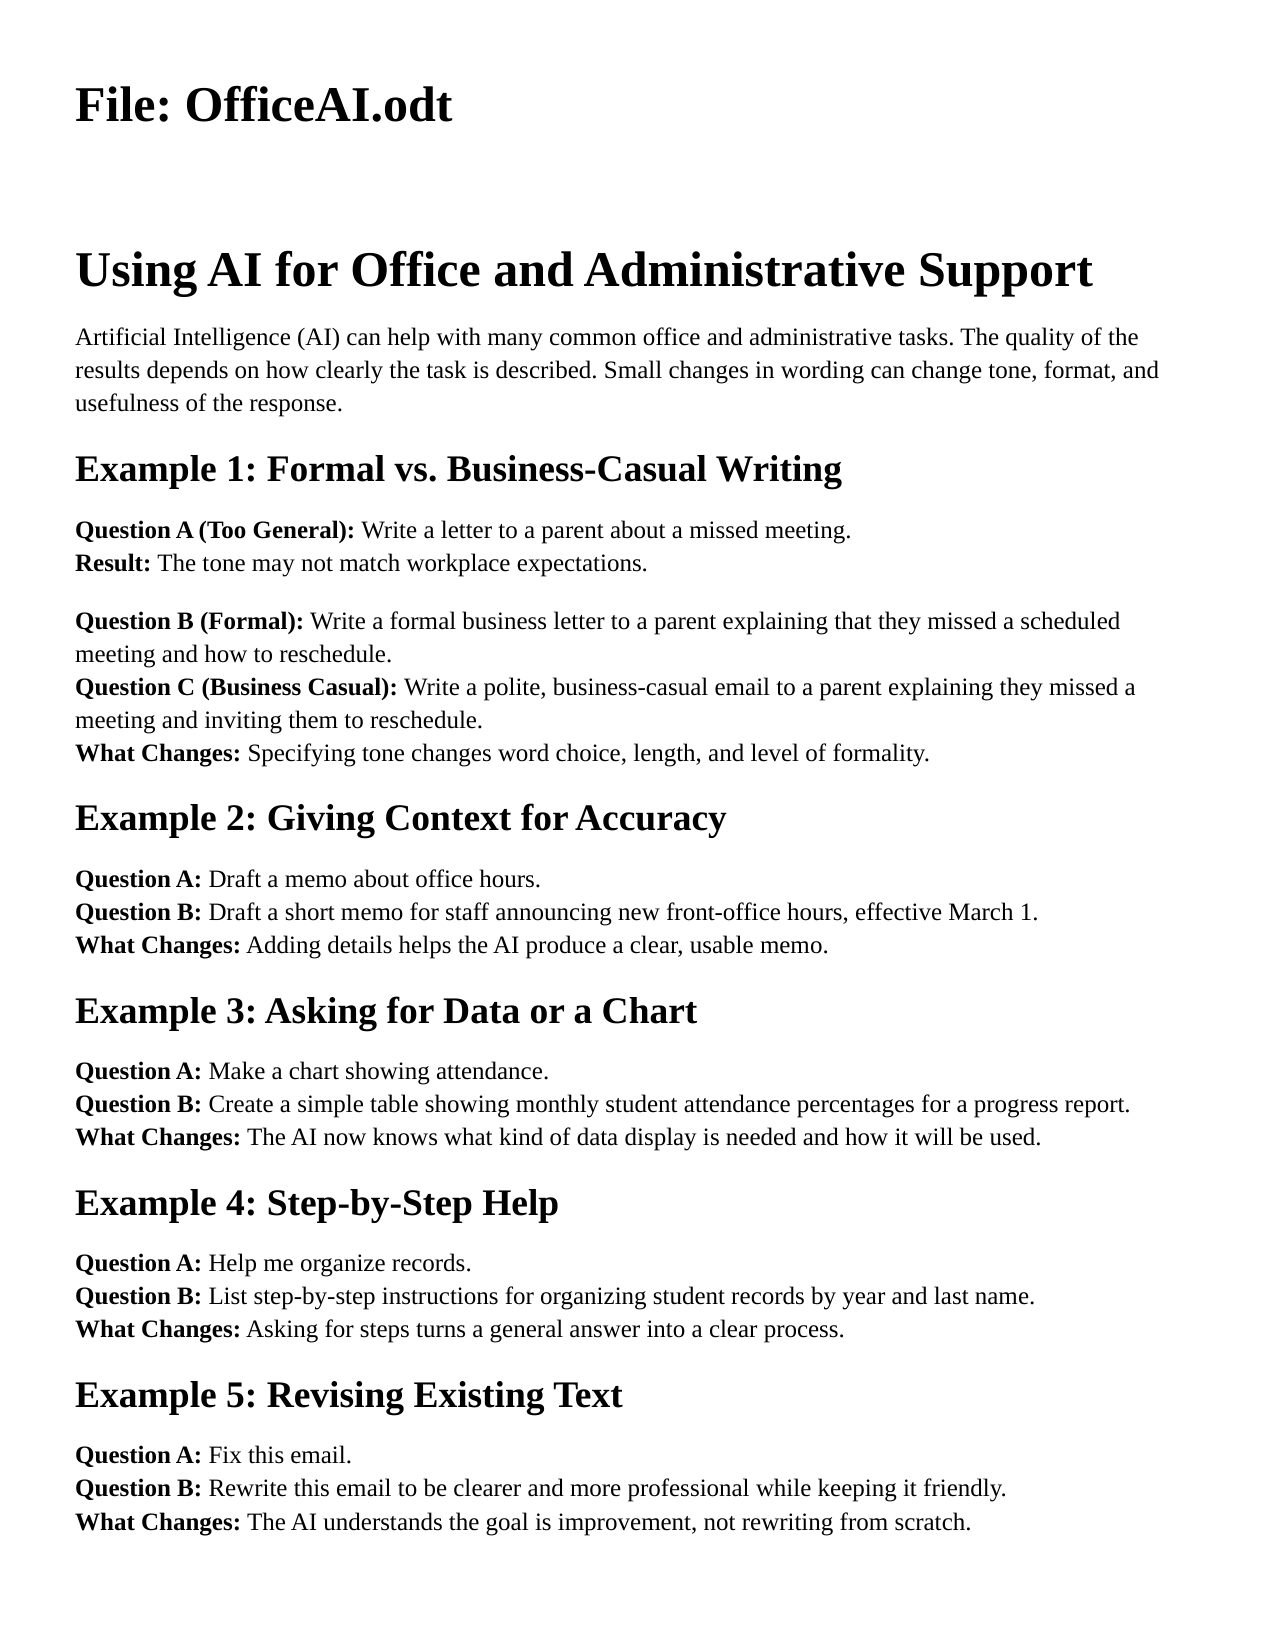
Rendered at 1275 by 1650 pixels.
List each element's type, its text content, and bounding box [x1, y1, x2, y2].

subtitle Example 1: Formal vs. Business-Casual Writing [75, 447, 1200, 490]
text Question A: Fix this email. Question B: Rewrite this email to be clearer and more professional while keeping it friendly. What Changes: The AI understands the goal is improvement, not rewriting from scratch. [75, 1441, 1200, 1535]
subtitle Example 5: Revising Existing Text [75, 1372, 1200, 1416]
text Question A: Draft a memo about office hours. Question B: Draft a short memo for staff announcing new front-office hours, effective March 1. What Changes: Adding details helps the AI produce a clear, usable memo. [75, 864, 1200, 959]
text Artificial Intelligence (AI) can help with many common office and administrative tasks. The quality of the results depends on how clearly the task is described. Small changes in wording can change tone, format, and usefulness of the response. [75, 322, 1200, 417]
subtitle File: OfficeAI.odt [75, 75, 1200, 132]
text Question A: Help me organize records. Question B: List step-by-step instructions for organizing student records by year and last name. What Changes: Asking for steps turns a general answer into a clear process. [75, 1248, 1200, 1343]
subtitle Example 2: Giving Context for Accuracy [75, 796, 1200, 839]
text Question A (Too General): Write a letter to a parent about a missed meeting. Result: The tone may not match workplace expectations. [75, 515, 1200, 576]
subtitle Using AI for Office and Administrative Support [75, 240, 1200, 297]
text Question A: Make a chart showing attendance. Question B: Create a simple table showing monthly student attendance percentages for a progress report. What Changes: The AI now knows what kind of data display is needed and how it will be used. [75, 1056, 1200, 1151]
text Question B (Formal): Write a formal business letter to a parent explaining that they missed a scheduled meeting and how to reschedule. Question C (Business Casual): Write a polite, business-casual email to a parent explaining they missed a meeting and inviting them to reschedule. What Changes: Specifying tone changes word choice, length, and level of formality. [75, 606, 1200, 767]
subtitle Example 3: Asking for Data or a Chart [75, 988, 1200, 1031]
subtitle Example 4: Step-by-Step Help [75, 1180, 1200, 1223]
